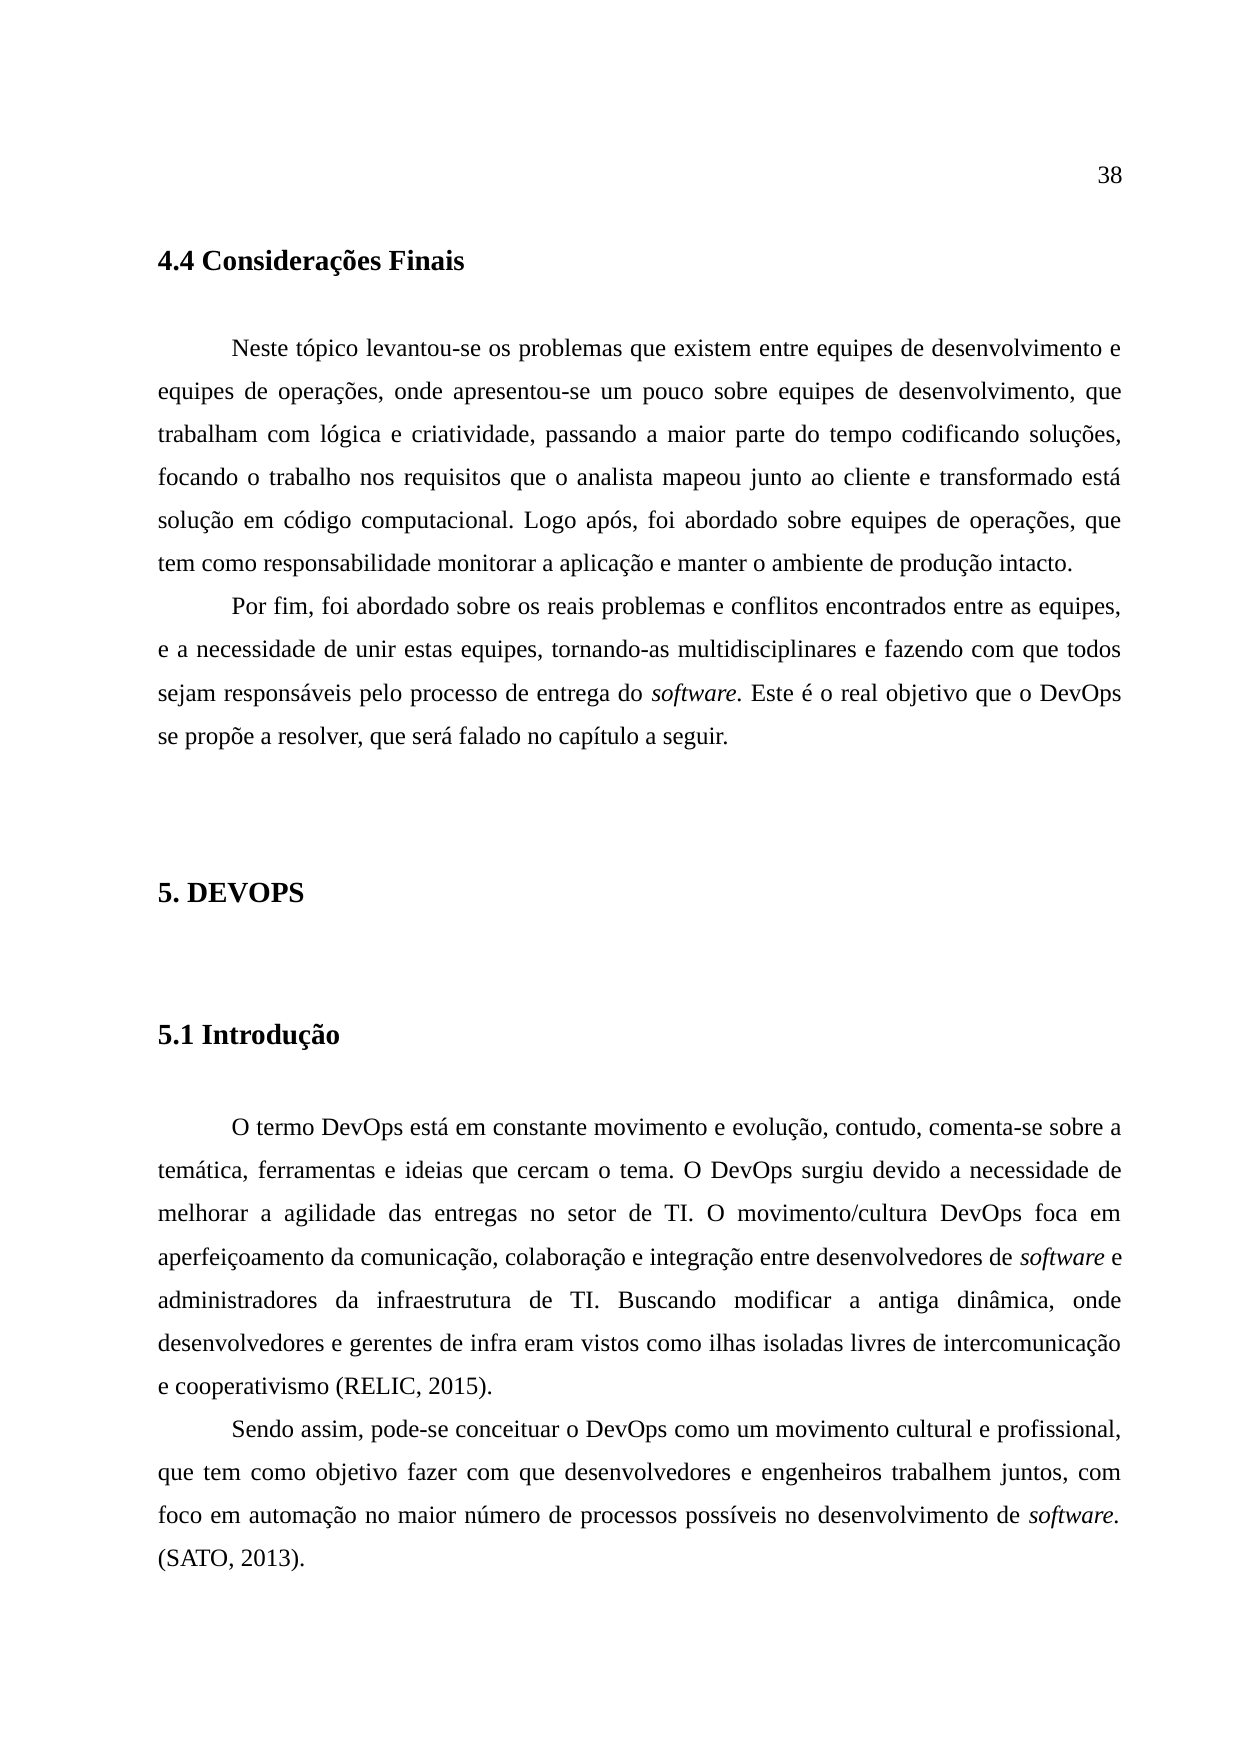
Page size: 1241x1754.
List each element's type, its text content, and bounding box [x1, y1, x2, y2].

subtitle 5.1 Introdução [158, 1017, 1122, 1051]
text O termo DevOps está em constante movimento e evolução, contudo, comenta-se sobre a temática, ferramentas e ideias que cercam o tema. O DevOps surgiu devido a necessidade de melhorar a agilidade das entregas no setor de TI. O movimento/cultura DevOps foca em aperfeiçoamento da comunicação, colaboração e integração entre desenvolvedores de software e administradores da infraestrutura de TI. Buscando modificar a antiga dinâmica, onde desenvolvedores e gerentes de infra eram vistos como ilhas isoladas livres de intercomunicação e cooperativismo (RELIC, 2015). [158, 1112, 1122, 1400]
text Sendo assim, pode-se conceituar o DevOps como um movimento cultural e profissional, que tem como objetivo fazer com que desenvolvedores e engenheiros trabalhem juntos, com foco em automação no maior número de processos possíveis no desenvolvimento de software. (SATO, 2013). [158, 1414, 1122, 1572]
text Por fim, foi abordado sobre os reais problemas e conflitos encontrados entre as equipes, e a necessidade de unir estas equipes, tornando-as multidisciplinares e fazendo com que todos sejam responsáveis pelo processo de entrega do software. Este é o real objetivo que o DevOps se propõe a resolver, que será falado no capítulo a seguir. [158, 591, 1122, 749]
subtitle 5. DEVOPS [158, 875, 1122, 909]
subtitle 4.4 Considerações Finais [158, 243, 1122, 277]
text Neste tópico levantou-se os problemas que existem entre equipes de desenvolvimento e equipes de operações, onde apresentou-se um pouco sobre equipes de desenvolvimento, que trabalham com lógica e criatividade, passando a maior parte do tempo codificando soluções, focando o trabalho nos requisitos que o analista mapeou junto ao cliente e transformado está solução em código computacional. Logo após, foi abordado sobre equipes de operações, que tem como responsabilidade monitorar a aplicação e manter o ambiente de produção intacto. [158, 333, 1122, 577]
